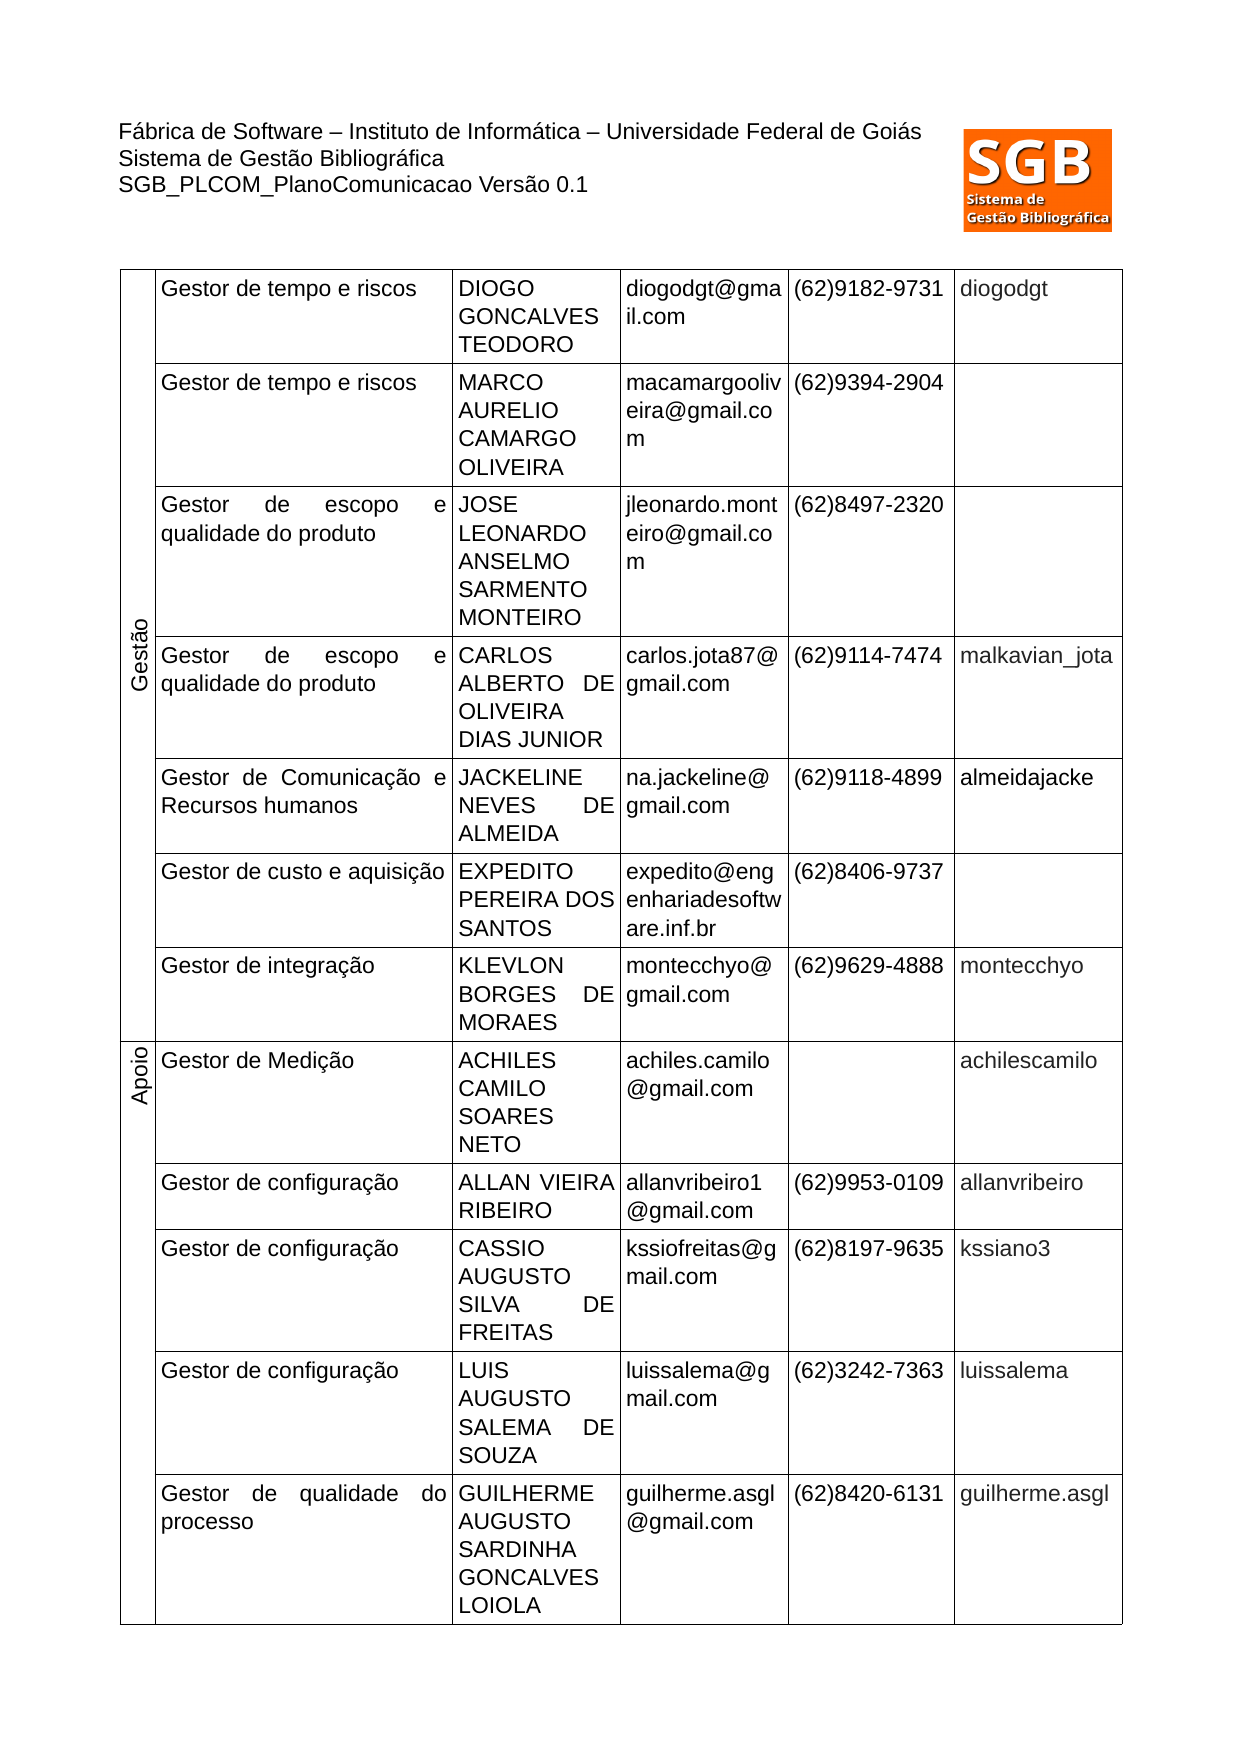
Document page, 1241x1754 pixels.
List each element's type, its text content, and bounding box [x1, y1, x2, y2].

table_cell MARCO AURELIO CAMARGO OLIVEIRA [453, 364, 620, 486]
table_cell achiles.camilo@gmail.com [621, 1042, 788, 1163]
table_cell (62)8420-6131 [789, 1475, 954, 1624]
table_cell JACKELINE NEVES DE ALMEIDA [453, 759, 620, 852]
table_cell (62)3242-7363 [789, 1352, 954, 1474]
table_cell carlos.jota87@gmail.com [621, 637, 788, 758]
table_cell (62)9629-4888 [789, 948, 954, 1041]
table_cell ALLAN VIEIRA RIBEIRO [453, 1164, 620, 1229]
table_cell ACHILES CAMILO SOARES NETO [453, 1042, 620, 1163]
table_cell diogodgt@gmail.com [621, 270, 788, 363]
table_cell Gestor de tempo e riscos [156, 270, 452, 363]
table_cell (62)9118-4899 [789, 759, 954, 852]
table_cell CARLOS ALBERTO DE OLIVEIRA DIAS JUNIOR [453, 637, 620, 758]
table_cell JOSE LEONARDO ANSELMO SARMENTO MONTEIRO [453, 487, 620, 636]
table_cell Gestor de escopo e qualidade do produto [156, 637, 452, 758]
table_cell luissalema@gmail.com [621, 1352, 788, 1474]
table_cell DIOGO GONCALVES TEODORO [453, 270, 620, 363]
table_cell montecchyo@gmail.com [621, 948, 788, 1041]
table_cell [955, 854, 1122, 947]
picture [963, 129, 1112, 232]
table_cell diogodgt [955, 270, 1122, 363]
table_cell montecchyo [955, 948, 1122, 1041]
table_cell Gestão [121, 270, 155, 1041]
table_cell EXPEDITO PEREIRA DOS SANTOS [453, 854, 620, 947]
table_cell kssiano3 [955, 1230, 1122, 1351]
table_cell (62)8497-2320 [789, 487, 954, 636]
table_cell Gestor de configuração [156, 1164, 452, 1229]
table_cell Gestor de tempo e riscos [156, 364, 452, 486]
table_cell (62)9114-7474 [789, 637, 954, 758]
table_cell malkavian_jota [955, 637, 1122, 758]
table_cell Gestor de Medição [156, 1042, 452, 1163]
table_cell Gestor de qualidade do processo [156, 1475, 452, 1624]
table_cell CASSIO AUGUSTO SILVA DE FREITAS [453, 1230, 620, 1351]
table_cell macamargooliveira@gmail.com [621, 364, 788, 486]
table_cell jleonardo.monteiro@gmail.com [621, 487, 788, 636]
table_cell allanvribeiro [955, 1164, 1122, 1229]
table_cell Gestor de escopo e qualidade do produto [156, 487, 452, 636]
table_cell KLEVLON BORGES DE MORAES [453, 948, 620, 1041]
table_cell Apoio [121, 1042, 155, 1624]
table_cell (62)8197-9635 [789, 1230, 954, 1351]
table_cell (62)9953-0109 [789, 1164, 954, 1229]
table_cell (62)9394-2904 [789, 364, 954, 486]
table_cell Gestor de integração [156, 948, 452, 1041]
table_cell (62)8406-9737 [789, 854, 954, 947]
table_cell guilherme.asgl [955, 1475, 1122, 1624]
table_cell luissalema [955, 1352, 1122, 1474]
table_cell (62)9182-9731 [789, 270, 954, 363]
table_cell [955, 364, 1122, 486]
table_cell expedito@engenhariadesoftware.inf.br [621, 854, 788, 947]
table_cell guilherme.asgl@gmail.com [621, 1475, 788, 1624]
table_cell na.jackeline@gmail.com [621, 759, 788, 852]
table_cell [955, 487, 1122, 636]
table_cell GUILHERME AUGUSTO SARDINHA GONCALVES LOIOLA [453, 1475, 620, 1624]
table_cell Gestor de Comunicação e Recursos humanos [156, 759, 452, 852]
table_cell Gestor de custo e aquisição [156, 854, 452, 947]
table_cell [789, 1042, 954, 1163]
table_cell almeidajacke [955, 759, 1122, 852]
table_cell Gestor de configuração [156, 1230, 452, 1351]
table_cell achilescamilo [955, 1042, 1122, 1163]
table_cell allanvribeiro1@gmail.com [621, 1164, 788, 1229]
table_cell kssiofreitas@gmail.com [621, 1230, 788, 1351]
table_cell Gestor de configuração [156, 1352, 452, 1474]
table_cell LUIS AUGUSTO SALEMA DE SOUZA [453, 1352, 620, 1474]
